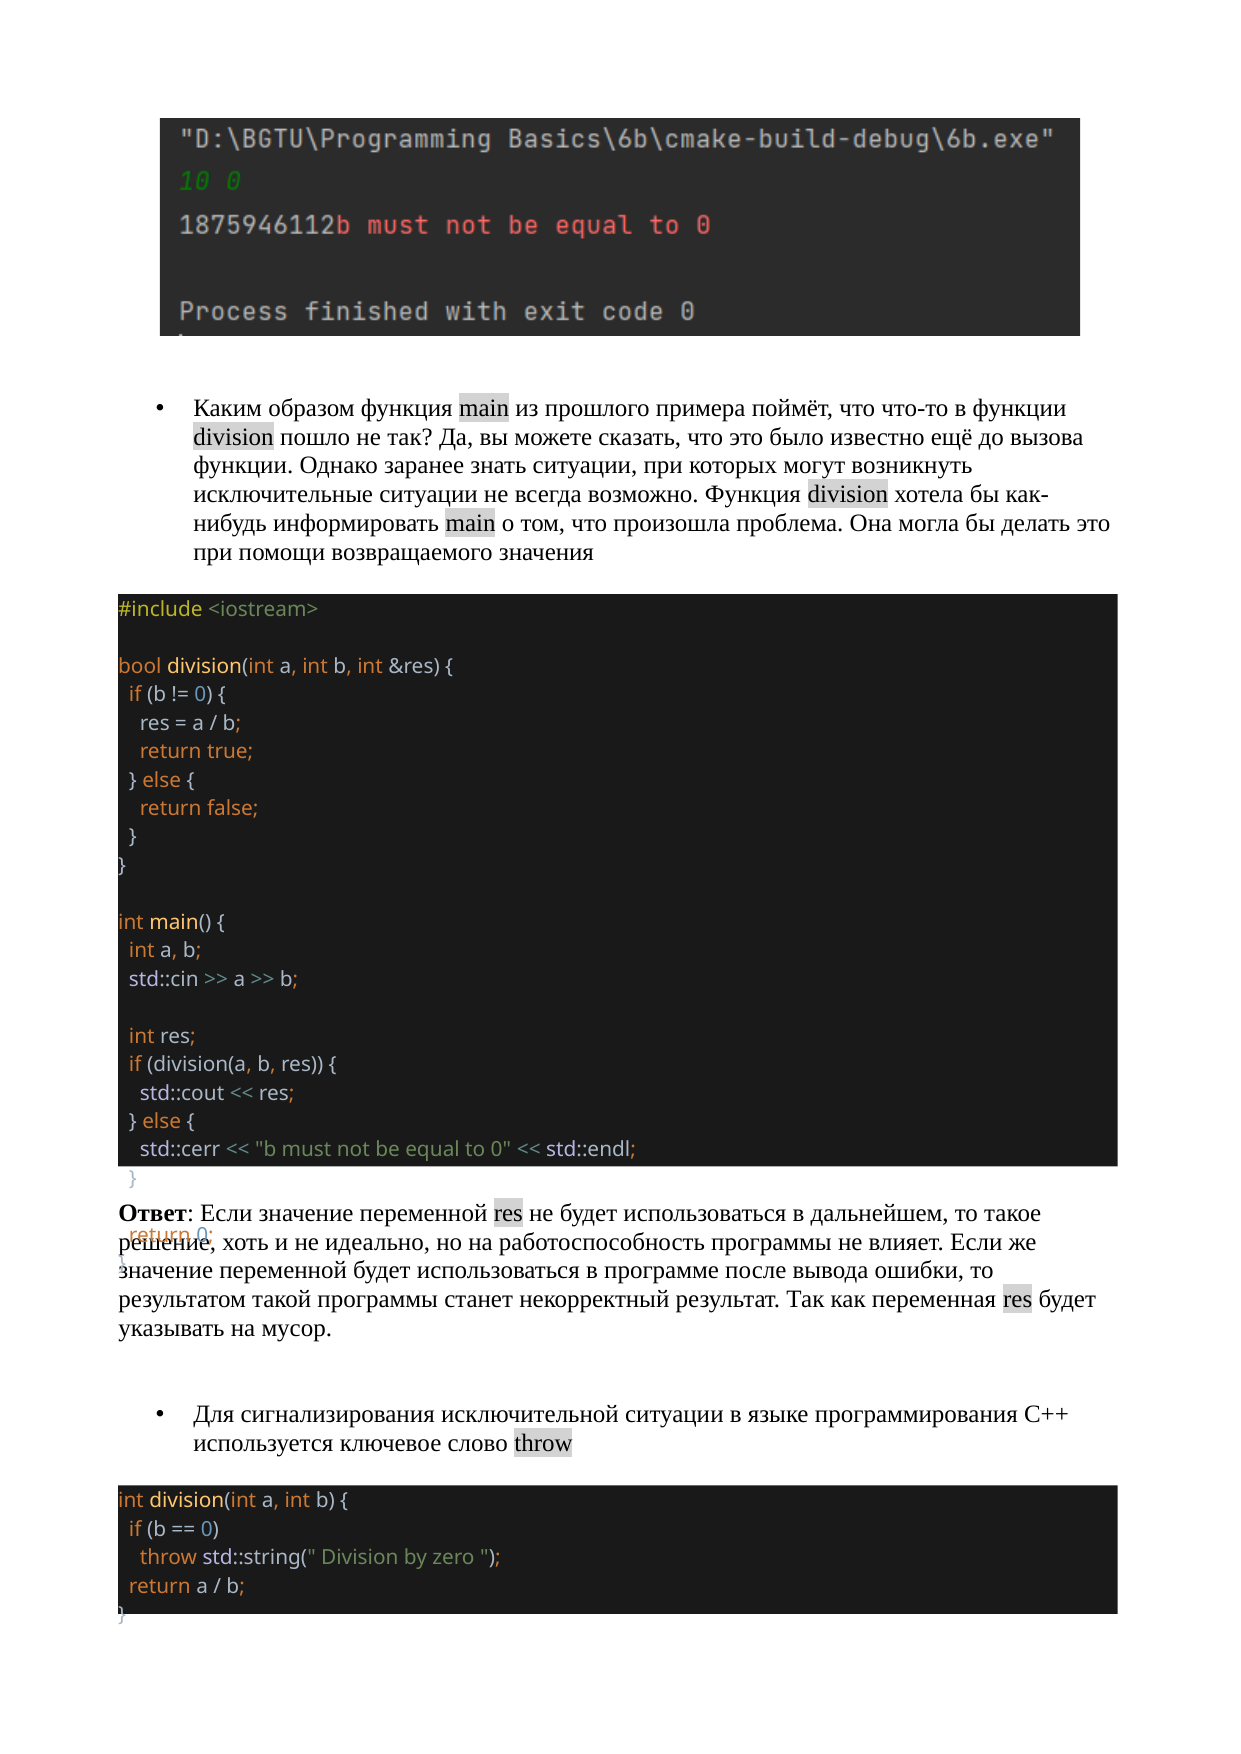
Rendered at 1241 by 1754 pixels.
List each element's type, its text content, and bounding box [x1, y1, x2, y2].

text Ответ: Если значение переменной res не будет использоваться в дальнейшем, то такое решение, хоть и не идеально, но на работоспособность программы не влияет. Если же значение переменной будет использоваться в программе после вывода ошибки, то результатом такой программы станет некорректный результат. Так как переменная res будет указывать на мусор. [118, 1198, 1122, 1342]
list Каким образом функция main из прошлого примера поймёт, что что-то в функции division пошло не так? Да, вы можете сказать, что это было известно ещё до вызова функции. Однако заранее знать ситуации, при которых могут возникнуть исключительные ситуации не всегда возможно. Функция division хотела бы как-нибудь информировать main о том, что произошла проблема. Она могла бы делать это при помощи возвращаемого значения [156, 393, 1122, 565]
list Для сигнализирования исключительной ситуации в языке программирования С++ используется ключевое слово throw [156, 1399, 1122, 1457]
picture [159, 118, 1081, 336]
